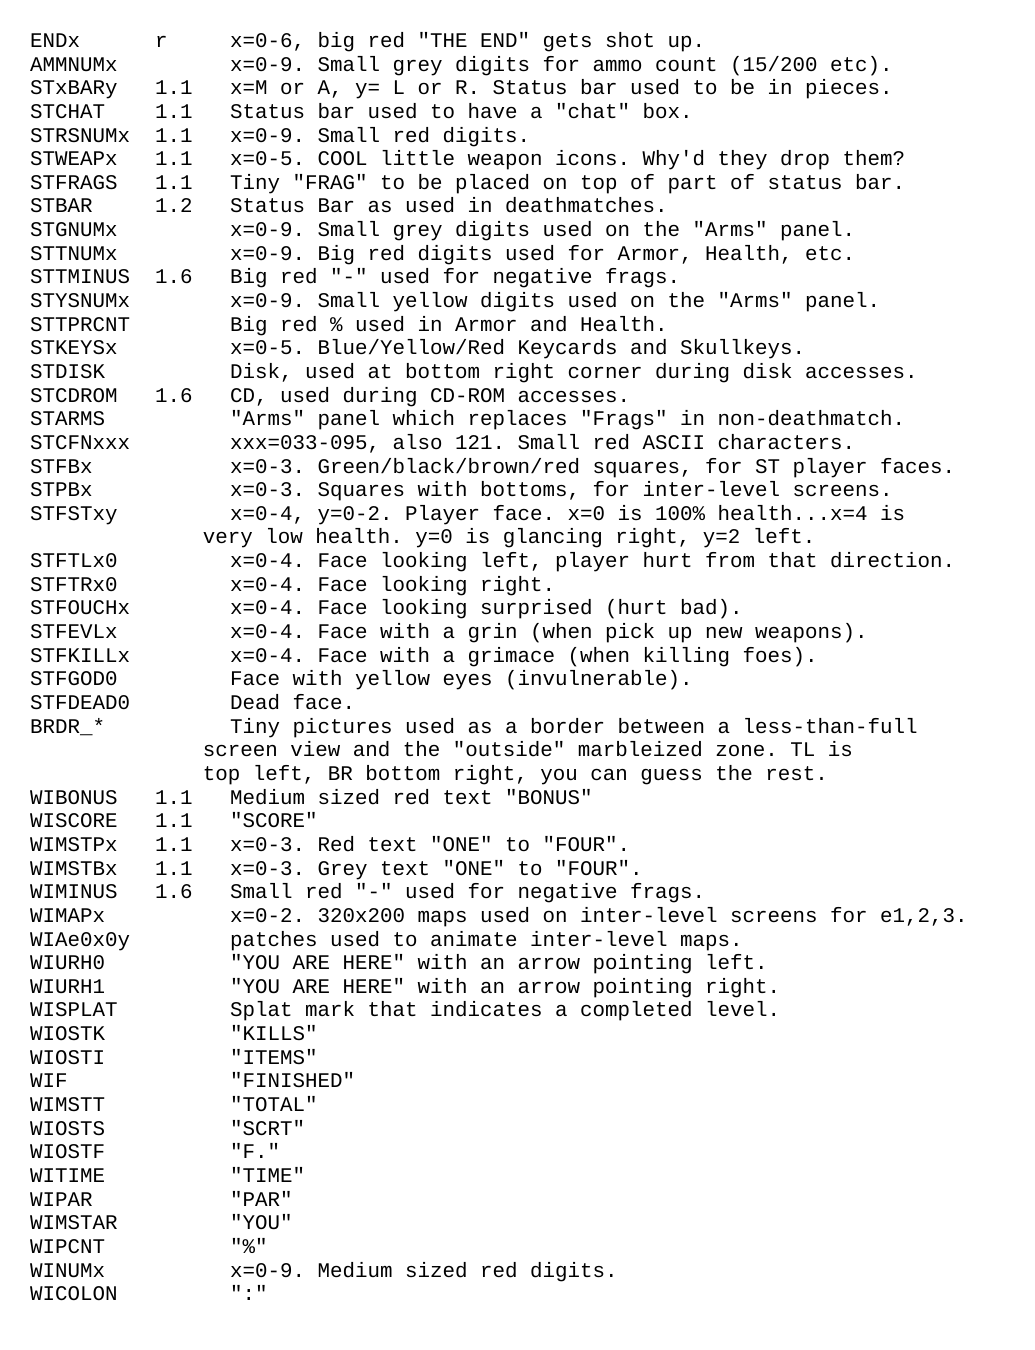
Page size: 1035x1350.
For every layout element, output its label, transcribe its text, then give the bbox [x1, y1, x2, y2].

text WISPLAT Splat mark that indicates a completed level. [30, 999, 1005, 1023]
text WIPCNT "%" [30, 1236, 1005, 1259]
text STGNUMx x=0-9. Small grey digits used on the "Arms" panel. [30, 219, 1005, 243]
text WIAe0x0y patches used to animate inter-level maps. [30, 928, 1005, 952]
text BRDR_* Tiny pictures used as a border between a less-than-full [30, 716, 1005, 739]
text STCHAT 1.1 Status bar used to have a "chat" box. [30, 101, 1005, 124]
text WIF "FINISHED" [30, 1070, 1005, 1094]
text ENDx r x=0-6, big red "THE END" gets shot up. [30, 30, 1005, 54]
text WINUMx x=0-9. Medium sized red digits. [30, 1259, 1005, 1283]
text WITIME "TIME" [30, 1165, 1005, 1189]
text STFSTxy x=0-4, y=0-2. Player face. x=0 is 100% health...x=4 is [30, 503, 1005, 527]
text STxBARy 1.1 x=M or A, y= L or R. Status bar used to be in pieces. [30, 77, 1005, 101]
text STFTLx0 x=0-4. Face looking left, player hurt from that direction. [30, 550, 1005, 574]
text WIOSTF "F." [30, 1141, 1005, 1165]
text WIOSTK "KILLS" [30, 1023, 1005, 1047]
text screen view and the "outside" marbleized zone. TL is [30, 739, 1005, 763]
text WIMSTAR "YOU" [30, 1212, 1005, 1236]
text AMMNUMx x=0-9. Small grey digits for ammo count (15/200 etc). [30, 54, 1005, 77]
text STFRAGS 1.1 Tiny "FRAG" to be placed on top of part of status bar. [30, 172, 1005, 196]
text WISCORE 1.1 "SCORE" [30, 810, 1005, 834]
text WIMSTPx 1.1 x=0-3. Red text "ONE" to "FOUR". [30, 834, 1005, 858]
text very low health. y=0 is glancing right, y=2 left. [30, 527, 1005, 550]
text STBAR 1.2 Status Bar as used in deathmatches. [30, 196, 1005, 219]
text WIMINUS 1.6 Small red "-" used for negative frags. [30, 881, 1005, 905]
text top left, BR bottom right, you can guess the rest. [30, 763, 1005, 787]
text STFTRx0 x=0-4. Face looking right. [30, 574, 1005, 597]
text WIMSTBx 1.1 x=0-3. Grey text "ONE" to "FOUR". [30, 858, 1005, 881]
text STFGOD0 Face with yellow eyes (invulnerable). [30, 668, 1005, 692]
text STFKILLx x=0-4. Face with a grimace (when killing foes). [30, 645, 1005, 668]
text WIMAPx x=0-2. 320x200 maps used on inter-level screens for e1,2,3. [30, 905, 1005, 928]
text WIURH1 "YOU ARE HERE" with an arrow pointing right. [30, 976, 1005, 999]
text WIOSTS "SCRT" [30, 1118, 1005, 1141]
text STCFNxxx xxx=033-095, also 121. Small red ASCII characters. [30, 432, 1005, 456]
text STFDEAD0 Dead face. [30, 692, 1005, 716]
text STYSNUMx x=0-9. Small yellow digits used on the "Arms" panel. [30, 290, 1005, 314]
text WIMSTT "TOTAL" [30, 1094, 1005, 1118]
text STARMS "Arms" panel which replaces "Frags" in non-deathmatch. [30, 408, 1005, 432]
text STFBx x=0-3. Green/black/brown/red squares, for ST player faces. [30, 456, 1005, 479]
text STRSNUMx 1.1 x=0-9. Small red digits. [30, 124, 1005, 148]
text WIURH0 "YOU ARE HERE" with an arrow pointing left. [30, 952, 1005, 976]
text STFOUCHx x=0-4. Face looking surprised (hurt bad). [30, 597, 1005, 621]
text STFEVLx x=0-4. Face with a grin (when pick up new weapons). [30, 621, 1005, 645]
text STTMINUS 1.6 Big red "-" used for negative frags. [30, 266, 1005, 290]
text WIOSTI "ITEMS" [30, 1047, 1005, 1070]
text WICOLON ":" [30, 1283, 1005, 1307]
text STTPRCNT Big red % used in Armor and Health. [30, 314, 1005, 337]
text WIBONUS 1.1 Medium sized red text "BONUS" [30, 787, 1005, 810]
text STPBx x=0-3. Squares with bottoms, for inter-level screens. [30, 479, 1005, 503]
text STKEYSx x=0-5. Blue/Yellow/Red Keycards and Skullkeys. [30, 337, 1005, 361]
text WIPAR "PAR" [30, 1189, 1005, 1212]
text STTNUMx x=0-9. Big red digits used for Armor, Health, etc. [30, 243, 1005, 266]
text STWEAPx 1.1 x=0-5. COOL little weapon icons. Why'd they drop them? [30, 148, 1005, 172]
text STCDROM 1.6 CD, used during CD-ROM accesses. [30, 385, 1005, 408]
text STDISK Disk, used at bottom right corner during disk accesses. [30, 361, 1005, 385]
